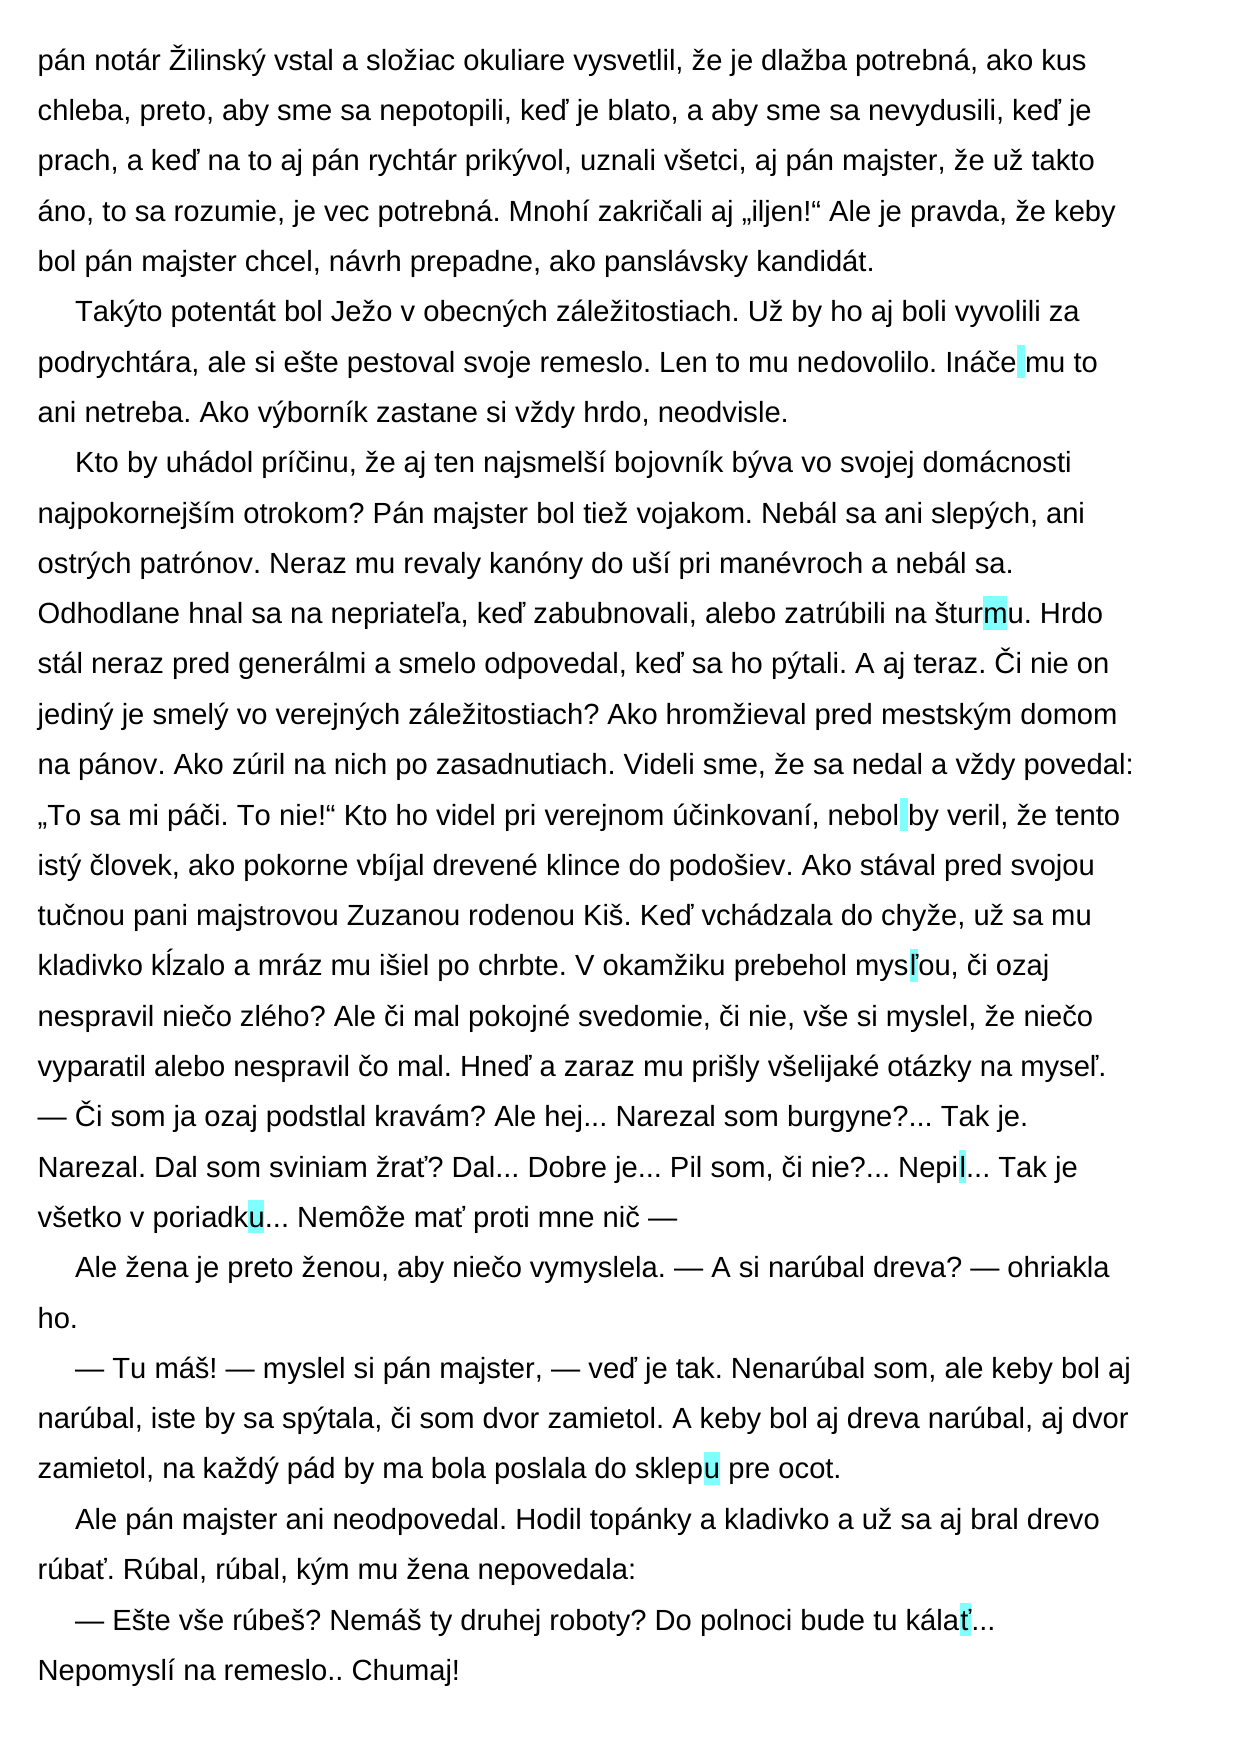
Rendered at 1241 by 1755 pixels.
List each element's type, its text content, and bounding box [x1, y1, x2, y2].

text Ale žena je preto ženou, aby niečo vymyslela. — A si narúbal dreva? — ohriakla ho. [37, 1250, 1136, 1334]
text — Ešte vše rúbeš? Nemáš ty druhej roboty? Do polnoci bude tu kálať... Nepomyslí na remeslo.. Chumaj! [37, 1602, 1136, 1686]
text Kto by uhádol príčinu, že aj ten najsmelší bo­jovník býva vo svojej domácnosti najpokornejším otrokom? Pán majster bol tiež vojakom. Nebál sa ani slepých, ani ostrých patrónov. Neraz mu revaly kanóny do uší pri manévroch a nebál sa. Odhodlane hnal sa na nepriateľa, keď zabubnovali, alebo za­trúbili na šturmu. Hrdo stál neraz pred generálmi a smelo odpovedal, keď sa ho pýtali. A aj teraz. Či nie on jediný je smelý vo verejných záležitostiach? Ako hromžieval pred mestským domom na pánov. Ako zúril na nich po zasadnutiach. Videli sme, že sa nedal a vždy povedal: „To sa mi páči. To nie!“ Kto ho videl pri verejnom účinkovaní, nebol by veril, že tento istý človek, ako pokorne vbíjal drevené klince do podošiev. Ako stával pred svojou tučnou pani majstrovou Zuzanou rodenou Kiš. Keď vchádzala do chyže, už sa mu kladivko kĺzalo a mráz mu išiel po chrbte. V okamžiku prebehol mysľou, či ozaj nespravil niečo zlého? Ale či mal pokojné svedomie, či nie, vše si myslel, že niečo vyparatil alebo nespravil čo mal. Hneď a zaraz mu prišly všelijaké otázky na myseľ. — Či som ja ozaj podstlal kravám? Ale hej... Narezal som burgyne?... Tak je. Narezal. Dal som sviniam žrať? Dal... Dobre je... Pil som, či nie?... Nepil... Tak je všetko v poriadku... Nemôže mať proti mne nič — [37, 445, 1136, 1233]
text Takýto potentát bol Ježo v obecných záleži­tostiach. Už by ho aj boli vyvolili za podrychtára, ale si ešte pestoval svoje remeslo. Len to mu ne­dovolilo. Ináče mu to ani netreba. Ako výborník zastane si vždy hrdo, neodvisle. [37, 294, 1136, 428]
text — Tu máš! — myslel si pán majster, — veď je tak. Nenarúbal som, ale keby bol aj narúbal, iste by sa spýtala, či som dvor zamietol. A keby bol aj dreva narúbal, aj dvor zamietol, na každý pád by ma bola poslala do sklepu pre ocot. [37, 1351, 1136, 1485]
text pán notár Žilinský vstal a složiac okuliare vysvetlil, že je dlažba potrebná, ako kus chleba, preto, aby sme sa nepotopili, keď je blato, a aby sme sa nevydusili, keď je prach, a keď na to aj pán rychtár prikývol, uznali všetci, aj pán majster, že už takto áno, to sa rozumie, je vec potrebná. Mnohí zakričali aj „iljen!“ Ale je pravda, že keby bol pán majster chcel, návrh prepadne, ako panslávsky kandidát. [37, 43, 1136, 278]
text Ale pán majster ani neodpovedal. Hodil topánky a kladivko a už sa aj bral drevo rúbať. Rúbal, rúbal, kým mu žena nepovedala: [37, 1502, 1136, 1586]
